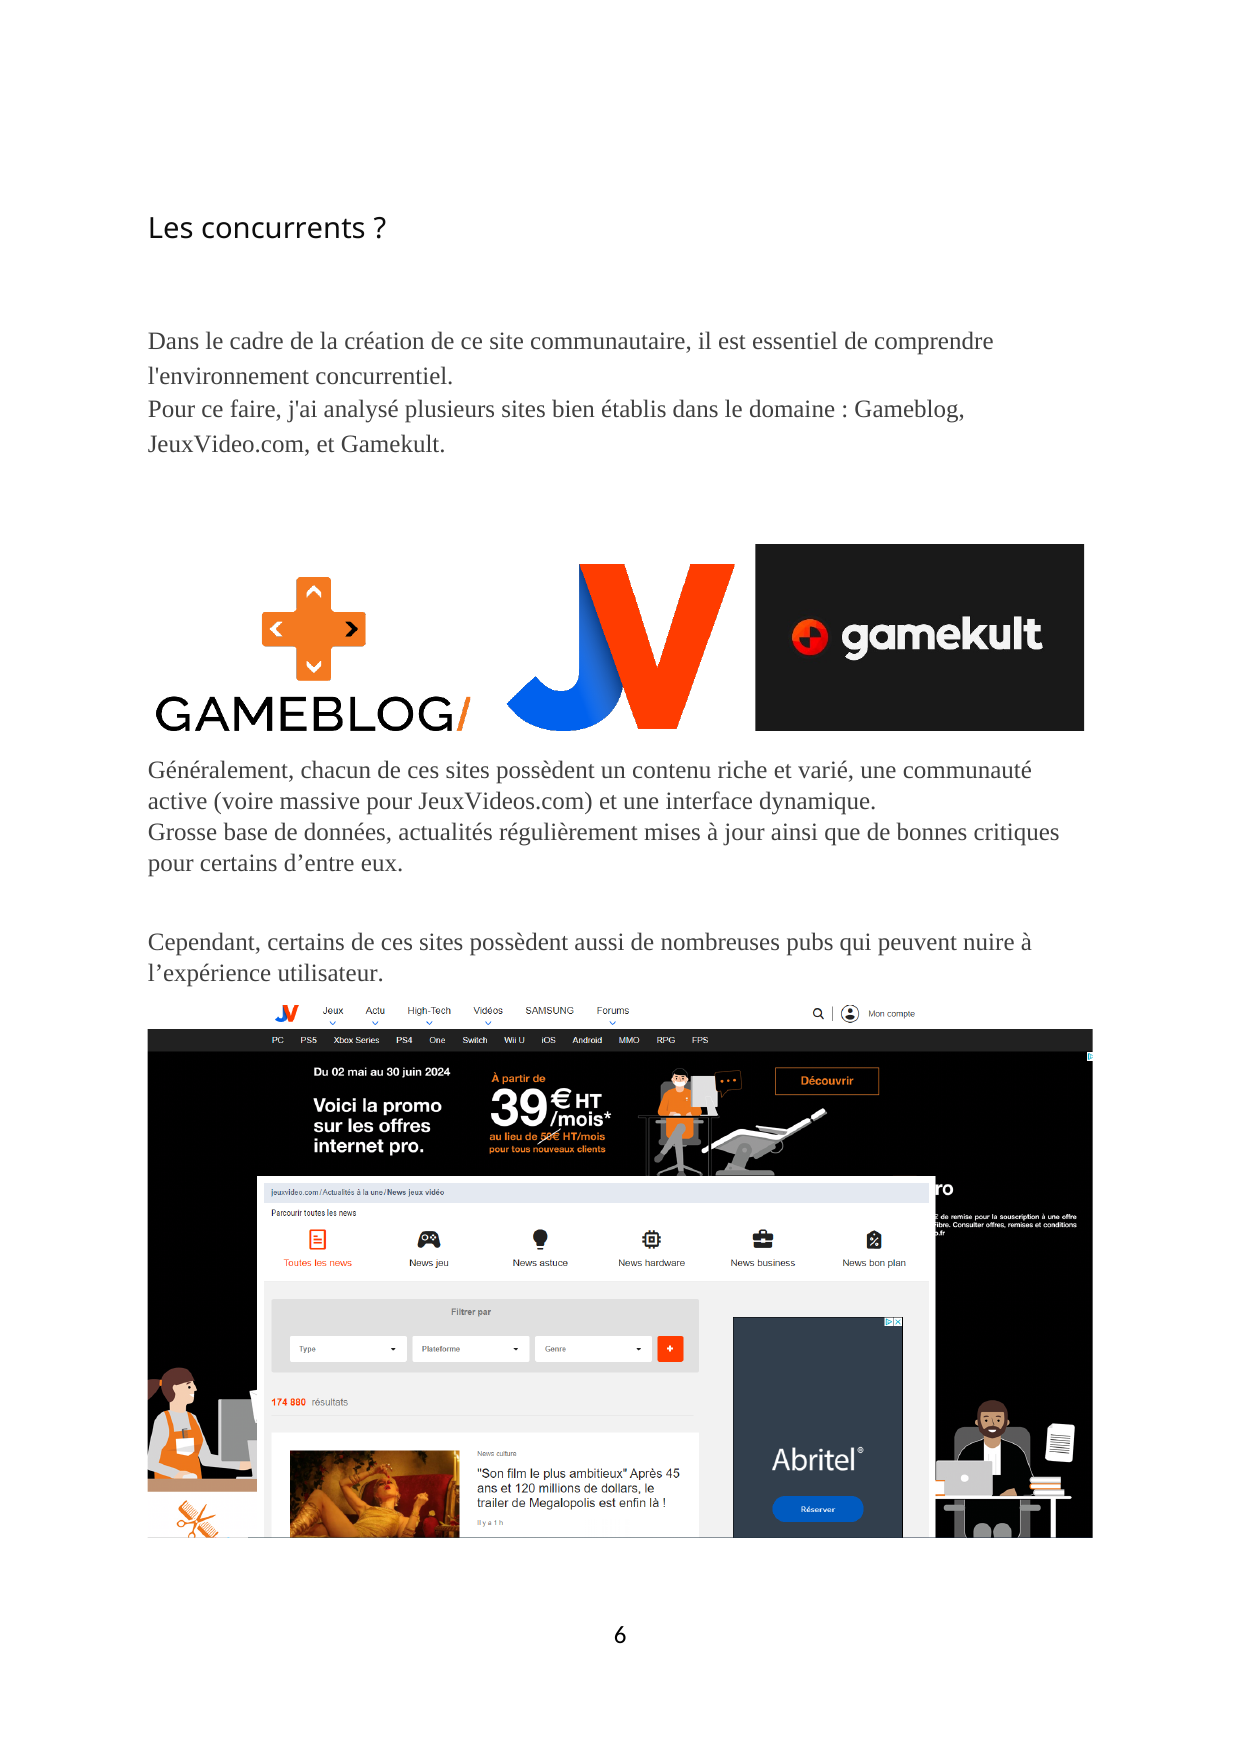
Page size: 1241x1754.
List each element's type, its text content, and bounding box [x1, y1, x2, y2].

picture [506, 564, 735, 731]
picture [156, 577, 471, 731]
picture [147, 1005, 1093, 1538]
text Dans le cadre de la création de ce site communautaire, il est essentiel de comprendre l'environnement concurrentiel. Pour ce faire, j'ai analysé plusieurs sites bien établis dans le domaine : Gameblog, JeuxVideo.com, et Gamekult. [148, 326, 1093, 489]
text Cependant, certains de ces sites possèdent aussi de nombreuses pubs qui peuvent nuire à l’expérience utilisateur. [148, 896, 1093, 986]
text Les concurrents ? [148, 207, 1093, 247]
text Généralement, chacun de ces sites possèdent un contenu riche et varié, une communauté active (voire massive pour JeuxVideos.com) et une interface dynamique. Grosse base de données, actualités régulièrement mises à jour ainsi que de bonnes critiques pour certains d’entre eux. [148, 755, 1093, 877]
picture [755, 544, 1085, 731]
